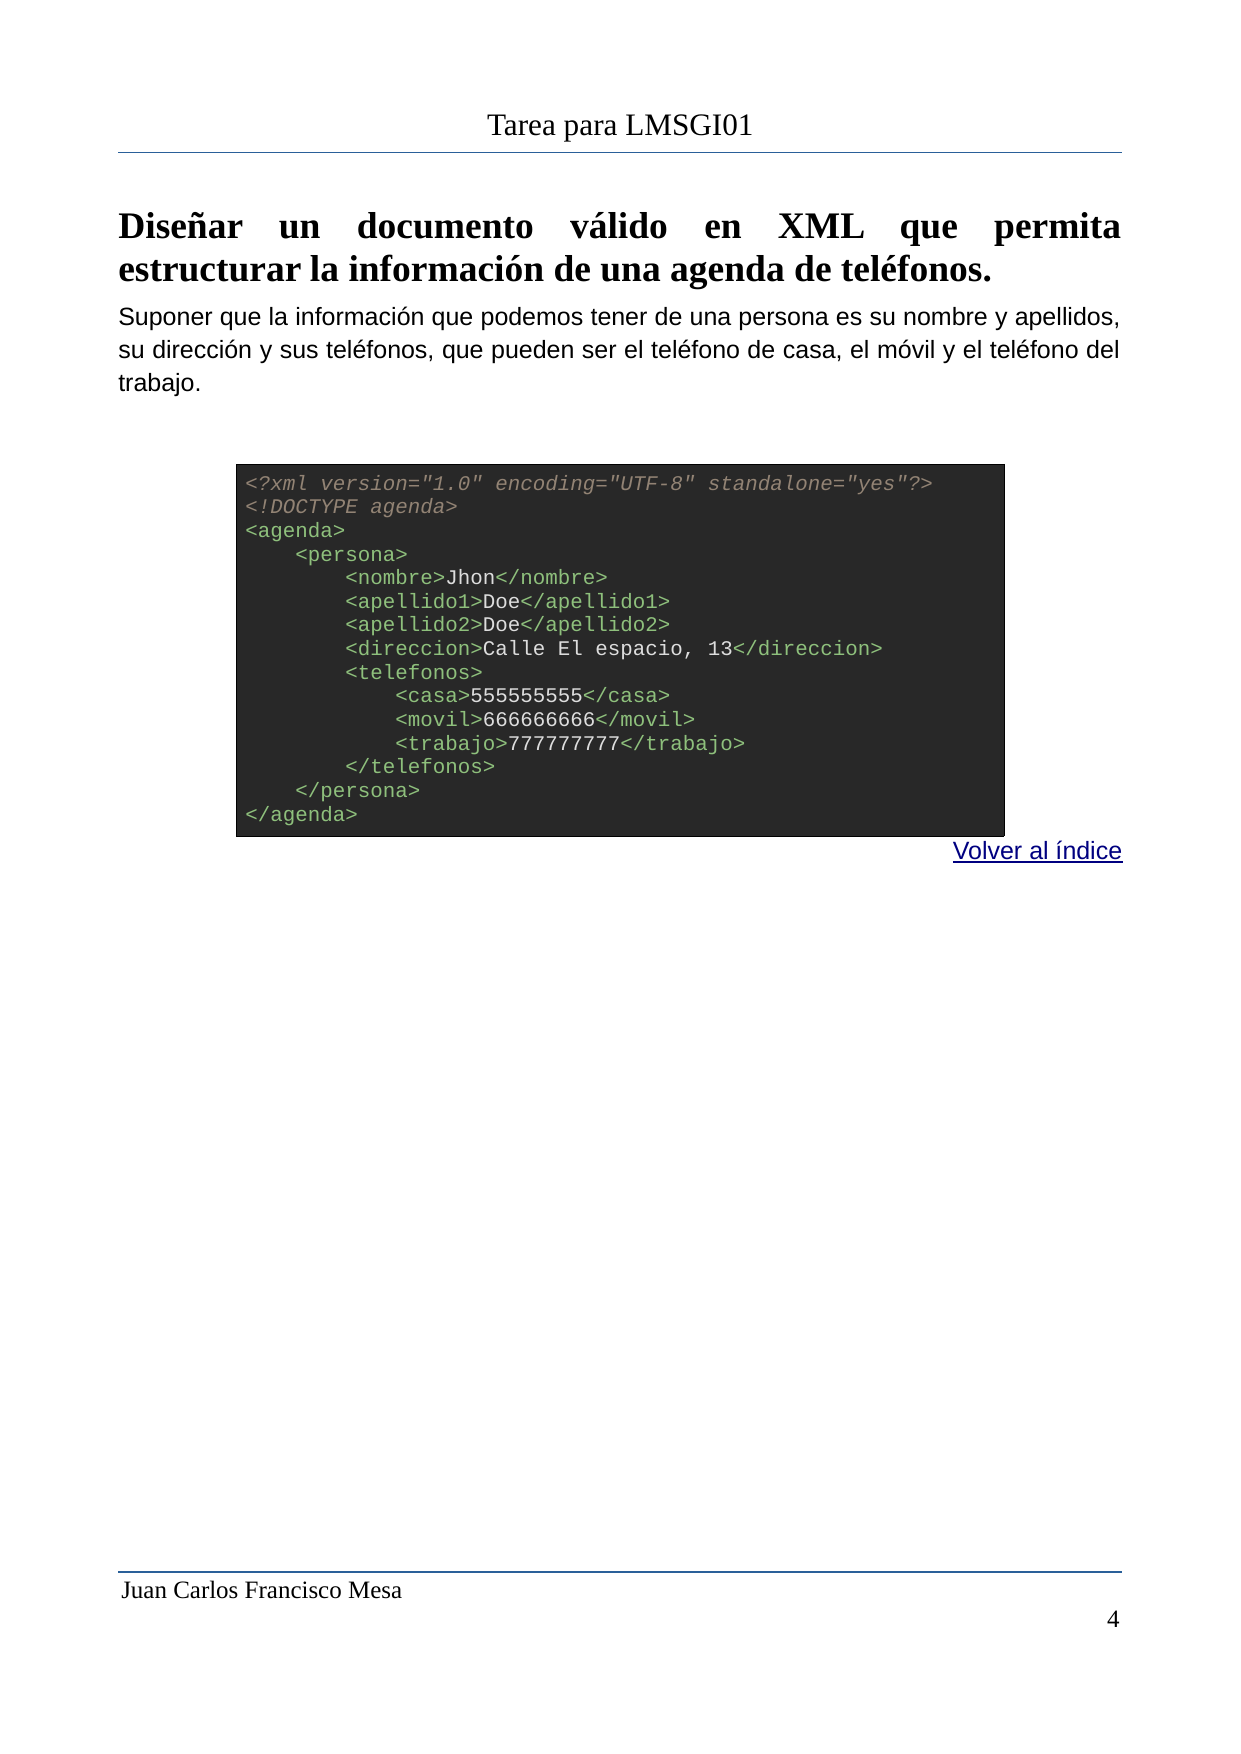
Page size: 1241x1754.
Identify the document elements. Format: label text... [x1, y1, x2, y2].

text </persona> [237, 771, 1004, 795]
text <nombre>Jhon</nombre> [237, 558, 1004, 582]
text <telefonos> [237, 653, 1004, 676]
text Suponer que la información que podemos tener de una persona es su nombre y apellidos, su dirección y sus teléfonos, que pueden ser el teléfono de casa, el móvil y el teléfono del trabajo. [118, 302, 1122, 397]
text <apellido2>Doe</apellido2> [237, 606, 1004, 629]
text <casa>555555555</casa> [237, 676, 1004, 700]
text <direccion>Calle El espacio, 13</direccion> [237, 629, 1004, 653]
text <!DOCTYPE agenda> [237, 487, 1004, 511]
subtitle Diseñar un documento válido en XML que permita estructurar la información de una agenda de teléfonos. [118, 204, 1122, 290]
text <persona> [237, 534, 1004, 558]
text </telefonos> [237, 747, 1004, 771]
text <?xml version="1.0" encoding="UTF-8" standalone="yes"?> [237, 465, 1004, 487]
text <trabajo>777777777</trabajo> [237, 724, 1004, 747]
text <movil>666666666</movil> [237, 700, 1004, 724]
text Volver al índice [118, 836, 1122, 865]
text <agenda> [237, 511, 1004, 534]
text <apellido1>Doe</apellido1> [237, 582, 1004, 606]
text </agenda> [237, 795, 1004, 836]
